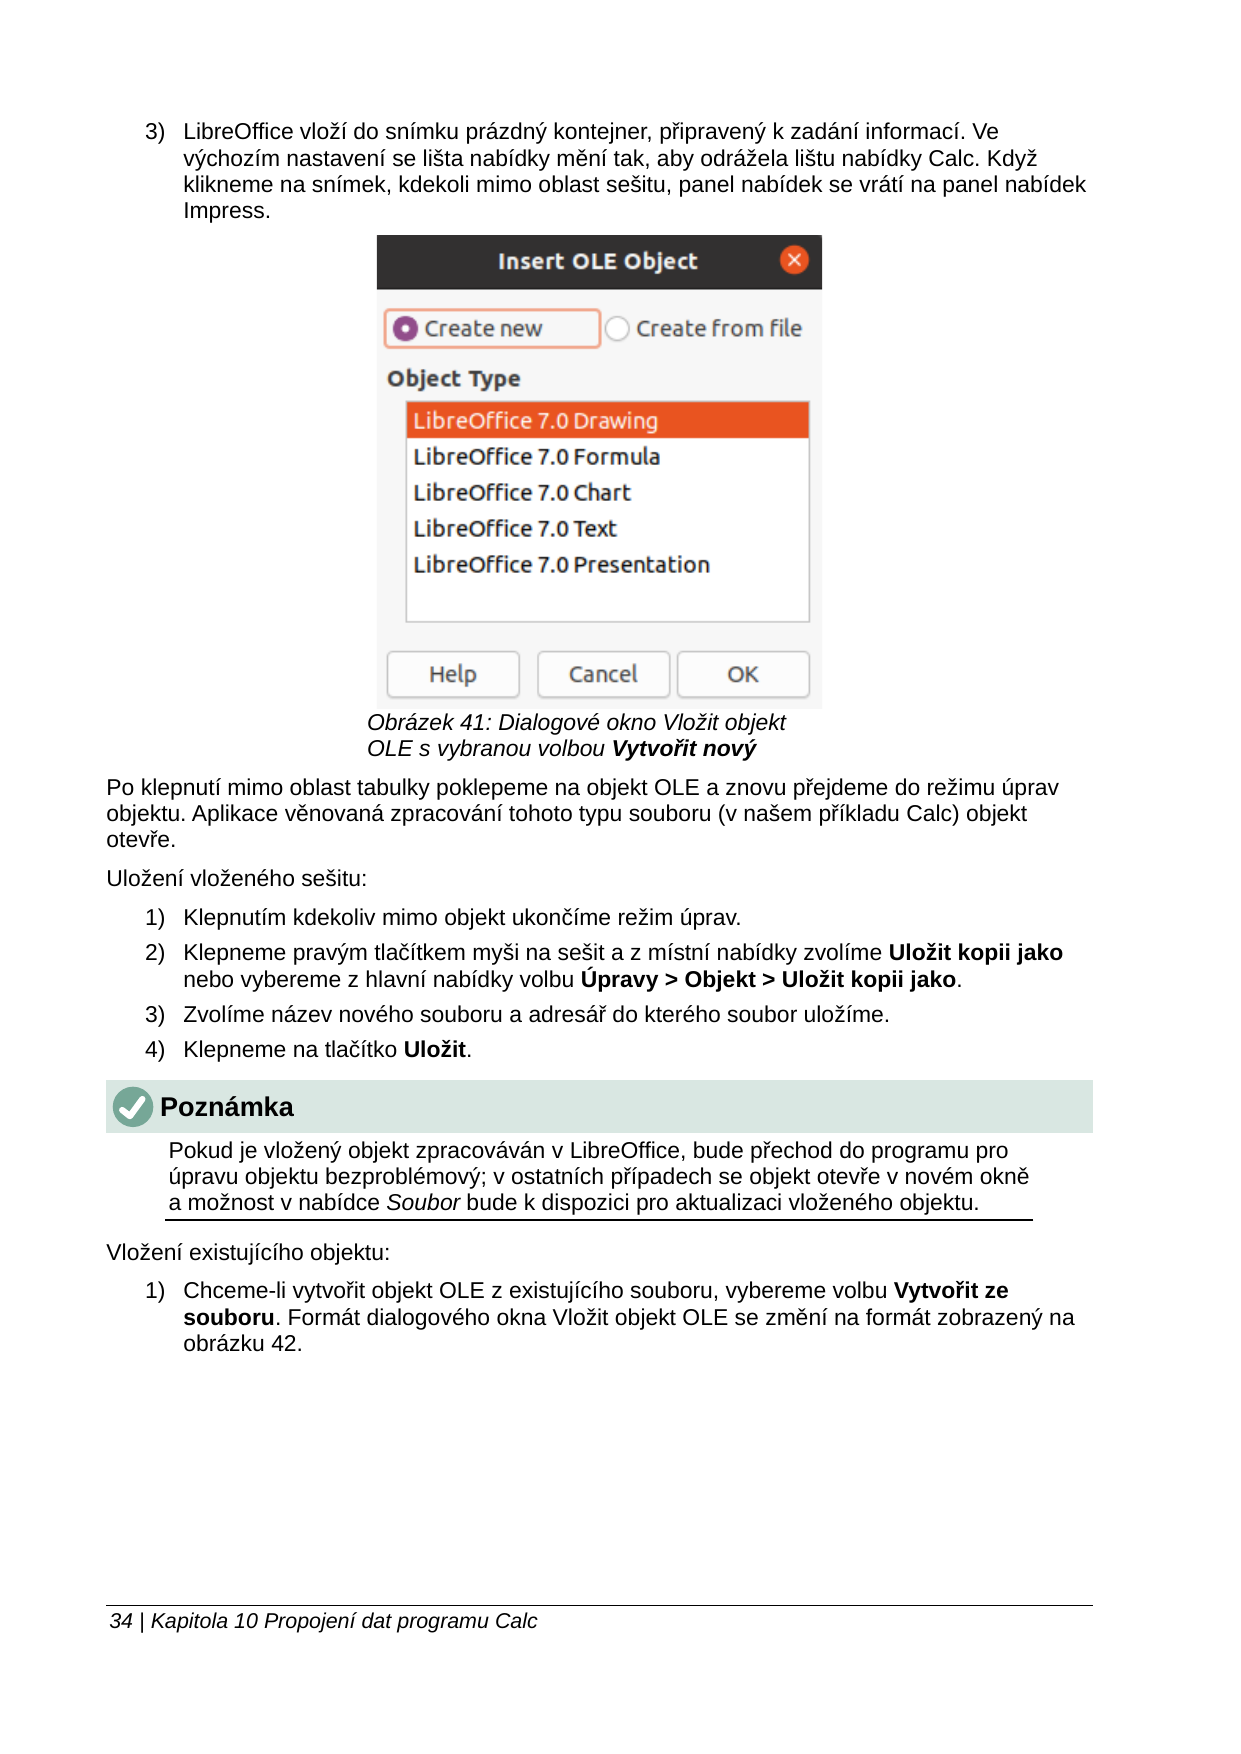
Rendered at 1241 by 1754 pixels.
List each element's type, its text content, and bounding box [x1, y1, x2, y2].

text Uložení vloženého sešitu: [106, 865, 1093, 892]
list Zvolíme název nového souboru a adresář do kterého soubor uložíme. [165, 1001, 1093, 1027]
subtitle Poznámka [106, 1080, 1093, 1133]
list LibreOffice vloží do snímku prázdný kontejner, připravený k zadání informací. Ve výchozím nastavení se lišta nabídky mění tak, aby odrážela lištu nabídky Calc. Když klikneme na snímek, kdekoli mimo oblast sešitu, panel nabídek se vrátí na panel nabídek Impress. [165, 118, 1093, 223]
list Chceme-li vytvořit objekt OLE z existujícího souboru, vybereme volbu Vytvořit ze souboru. Formát dialogového okna Vložit objekt OLE se změní na formát zobrazený na obrázku 42. [165, 1277, 1093, 1356]
list Klepneme pravým tlačítkem myši na sešit a z místní nabídky zvolíme Uložit kopii jako nebo vybereme z hlavní nabídky volbu Úpravy > Objekt > Uložit kopii jako. [165, 939, 1093, 992]
list Klepnutím kdekoliv mimo objekt ukončíme režim úprav. [165, 904, 1093, 930]
text Pokud je vložený objekt zpracováván v LibreOffice, bude přechod do programu pro úpravu objektu bezproblémový; v ostatních případech se objekt otevře v novém okně a možnost v nabídce Soubor bude k dispozici pro aktualizaci vloženého objektu. [165, 1133, 1033, 1219]
text Po klepnutí mimo oblast tabulky poklepeme na objekt OLE a znovu přejdeme do režimu úprav objektu. Aplikace věnovaná zpracování tohoto typu souboru (v našem příkladu Calc) objekt otevře. [106, 774, 1093, 853]
list Klepneme na tlačítko Uložit. [165, 1036, 1093, 1062]
picture [376, 235, 823, 709]
text Obrázek 41: Dialogové okno Vložit objekt OLE s vybranou volbou Vytvořit nový [367, 236, 832, 762]
list Vložení existujícího objektu: [106, 1238, 1093, 1265]
